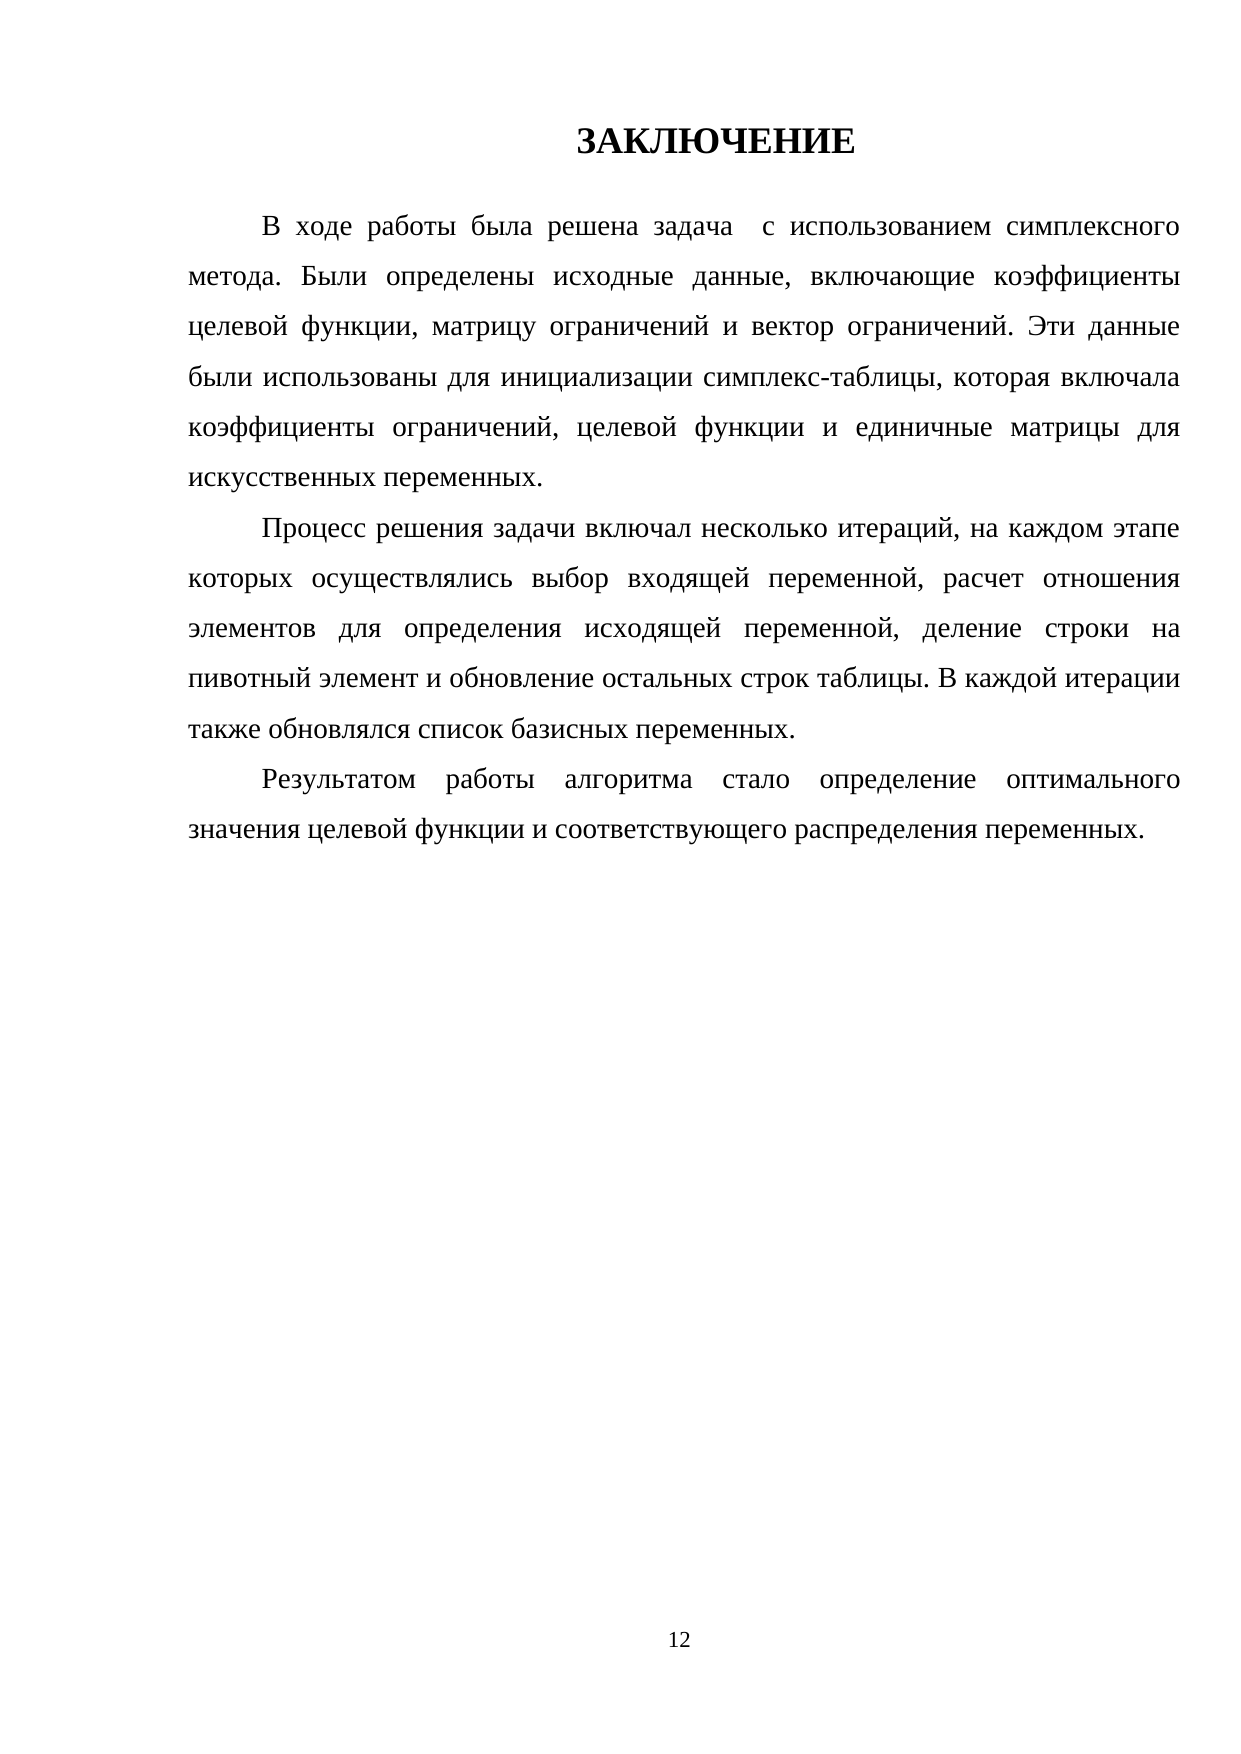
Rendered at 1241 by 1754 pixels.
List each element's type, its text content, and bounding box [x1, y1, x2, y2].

text Процесс решения задачи включал несколько итераций, на каждом этапе которых осуществлялись выбор входящей переменной, расчет отношения элементов для определения исходящей переменной, деление строки на пивотный элемент и обновление остальных строк таблицы. В каждой итерации также обновлялся список базисных переменных. [188, 510, 1181, 744]
text Результатом работы алгоритма стало определение оптимального значения целевой функции и соответствующего распределения переменных. [188, 761, 1181, 845]
subtitle ЗАКЛЮЧЕНИЕ [177, 118, 1181, 161]
text В ходе работы была решена задача с использованием симплексного метода. Были определены исходные данные, включающие коэффициенты целевой функции, матрицу ограничений и вектор ограничений. Эти данные были использованы для инициализации симплекс-таблицы, которая включала коэффициенты ограничений, целевой функции и единичные матрицы для искусственных переменных. [188, 208, 1181, 493]
